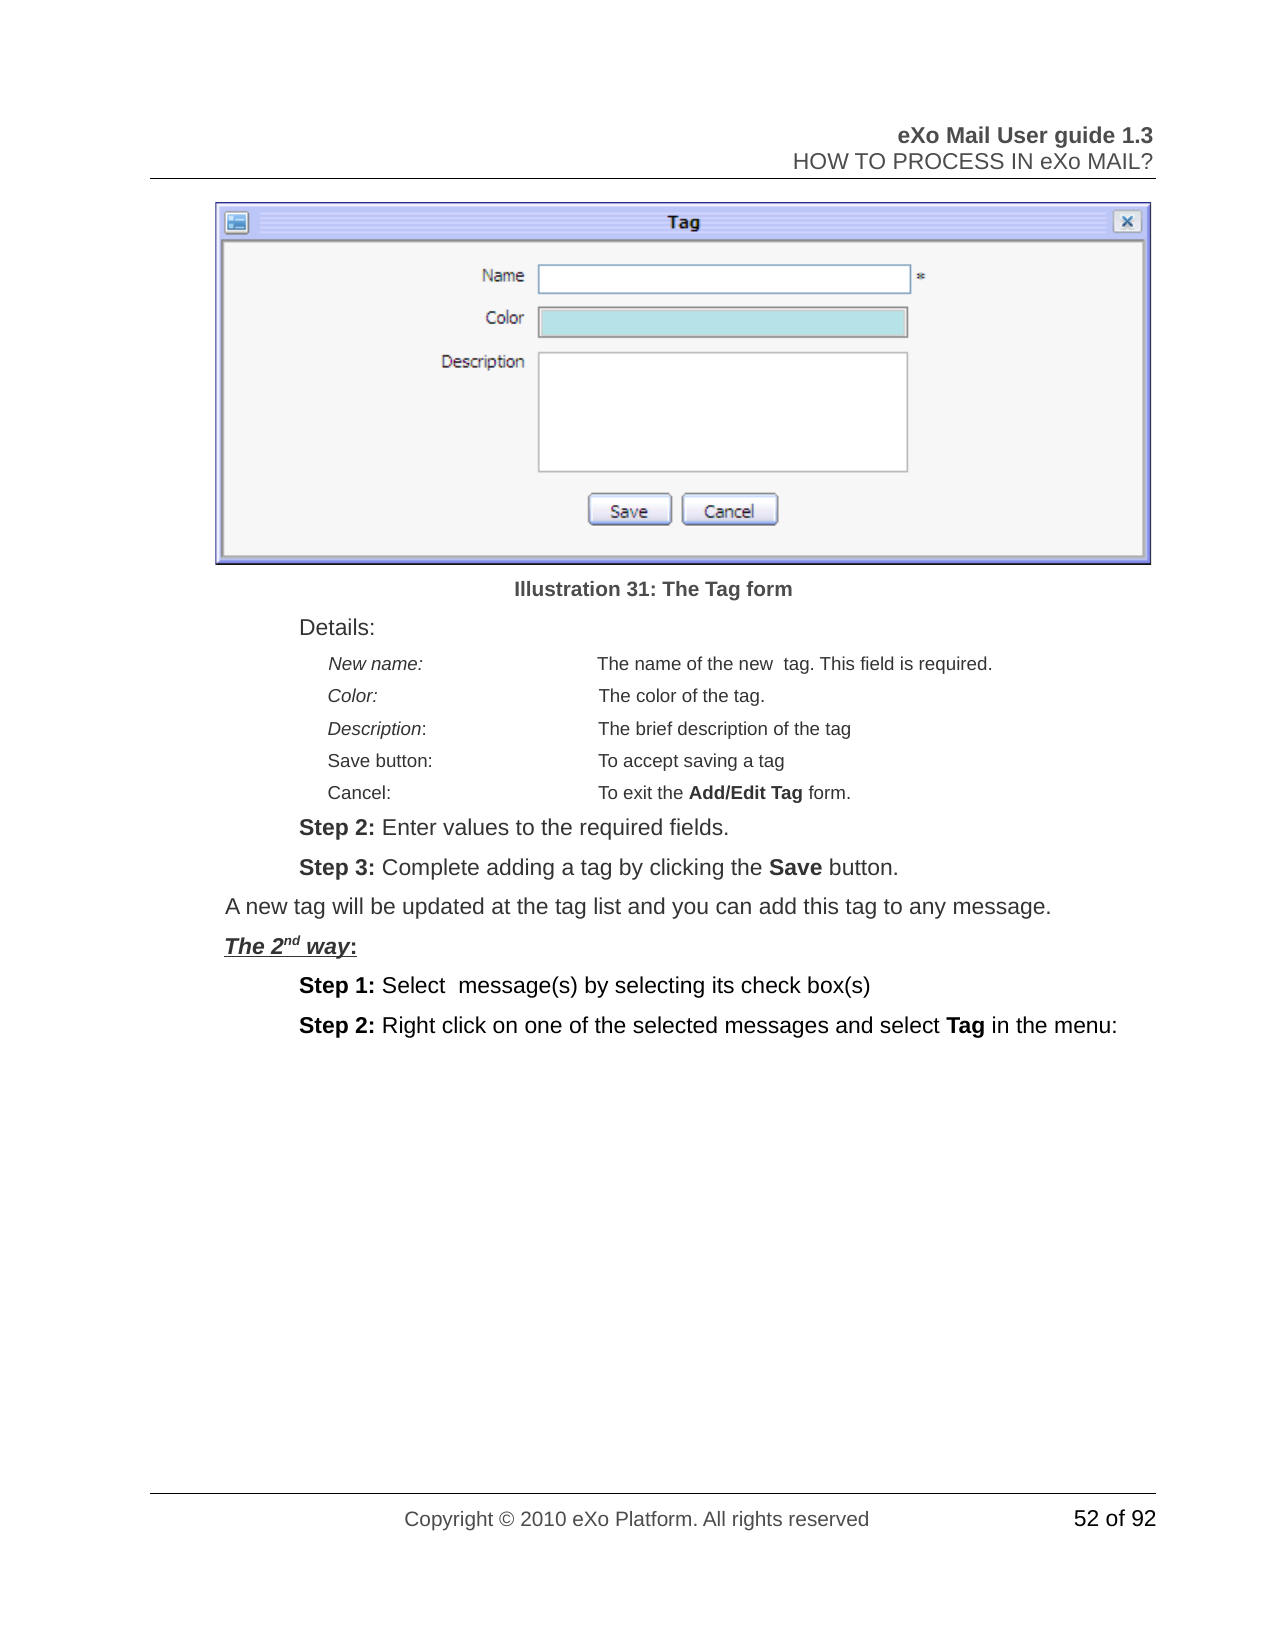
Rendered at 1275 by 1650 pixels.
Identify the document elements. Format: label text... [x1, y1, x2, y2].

list [185, 208, 215, 221]
text New name: The name of the new tag. This field is required. [328, 653, 1156, 674]
text Description: The brief description of the tag [327, 717, 1156, 739]
text Cancel: To exit the Add/Edit Tag form. [327, 782, 1156, 804]
text Save button: To accept saving a tag [327, 750, 1156, 771]
list Step 2: Right click on one of the selected messages and select Tag in the menu: [261, 1012, 1156, 1038]
list Step 2: Enter values to the required fields. [261, 814, 1156, 841]
list A new tag will be updated at the tag list and you can add this tag to any message. [187, 893, 1156, 920]
picture [215, 202, 1152, 565]
list Illustration 31: The Tag form [185, 221, 1121, 600]
list Step 1: Select message(s) by selecting its check box(s) [261, 972, 1156, 999]
list Step 3: Complete adding a tag by clicking the Save button. [261, 854, 1156, 880]
list Details: [261, 208, 1156, 640]
text The 2nd way: [224, 933, 1156, 959]
text Color: The color of the tag. [327, 685, 1156, 707]
